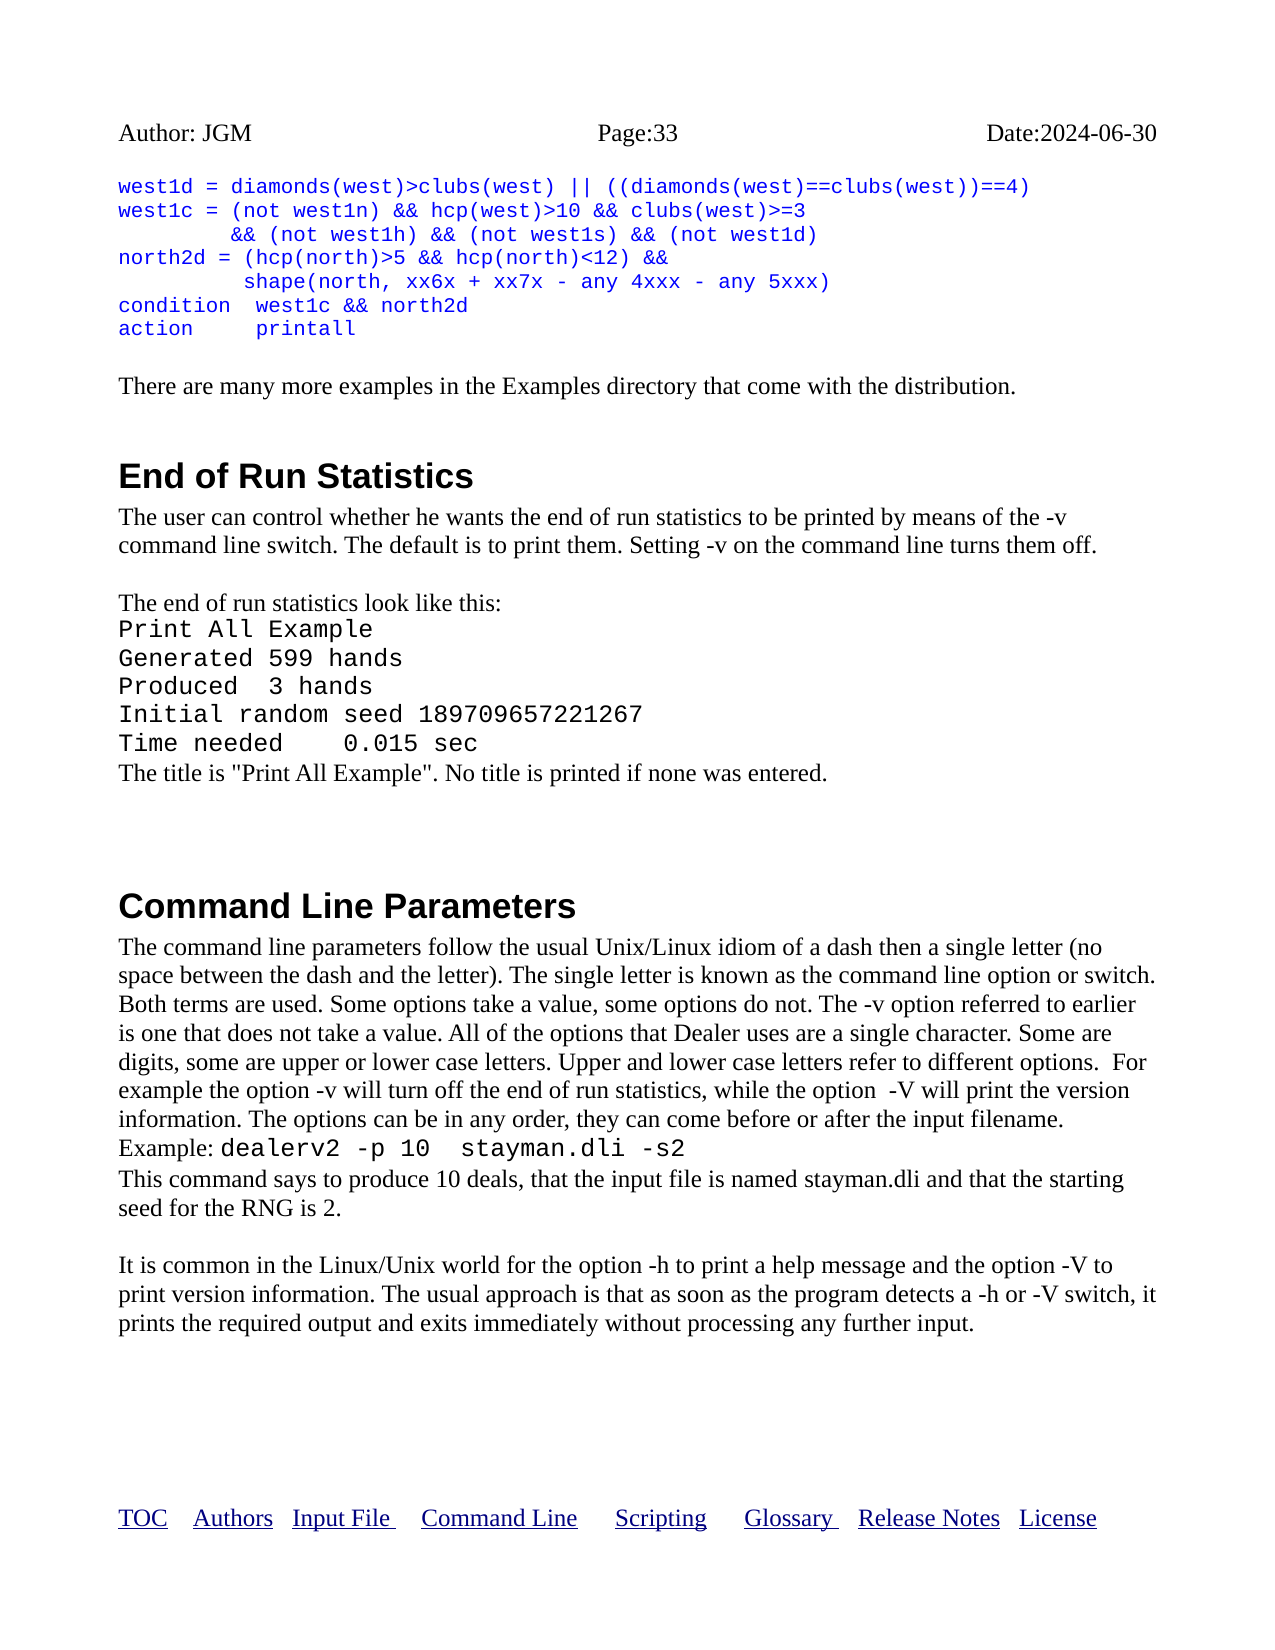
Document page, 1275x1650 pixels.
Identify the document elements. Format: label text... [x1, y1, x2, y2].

text The end of run statistics look like this: [118, 588, 1157, 617]
text && (not west1h) && (not west1s) && (not west1d) [118, 224, 1157, 247]
text This command says to produce 10 deals, that the input file is named stayman.dli and that the starting seed for the RNG is 2. [118, 1164, 1157, 1221]
text There are many more examples in the Examples directory that come with the distribution. [118, 371, 1157, 400]
subtitle End of Run Statistics [118, 455, 1157, 496]
text The command line parameters follow the usual Unix/Linux idiom of a dash then a single letter (no space between the dash and the letter). The single letter is known as the command line option or switch. Both terms are used. Some options take a value, some options do not. The -v option referred to earlier is one that does not take a value. All of the options that Dealer uses are a single character. Some are digits, some are upper or lower case letters. Upper and lower case letters refer to different options. For example the option -v will turn off the end of run statistics, while the option -V will print the version information. The options can be in any order, they can come before or after the input filename. Example: dealerv2 -p 10 stayman.dli -s2 [118, 932, 1157, 1164]
text west1d = diamonds(west)>clubs(west) || ((diamonds(west)==clubs(west))==4) [118, 176, 1157, 200]
text Produced 3 hands [118, 673, 1157, 702]
text condition west1c && north2d [118, 294, 1157, 318]
text It is common in the Linux/Unix world for the option -h to print a help message and the option -V to print version information. The usual approach is that as soon as the program detects a -h or -V switch, it prints the required output and exits immediately without processing any further input. [118, 1250, 1157, 1336]
text west1c = (not west1n) && hcp(west)>10 && clubs(west)>=3 [118, 200, 1157, 224]
text north2d = (hcp(north)>5 && hcp(north)<12) && [118, 247, 1157, 271]
text Print All Example [118, 617, 1157, 645]
text Generated 599 hands [118, 645, 1157, 673]
text Initial random seed 189709657221267 [118, 702, 1157, 730]
text action printall [118, 318, 1157, 342]
text Time needed 0.015 sec [118, 730, 1157, 758]
text shape(north, xx6x + xx7x - any 4xxx - any 5xxx) [118, 271, 1157, 294]
text The user can control whether he wants the end of run statistics to be printed by means of the -v command line switch. The default is to print them. Setting -v on the command line turns them off. [118, 502, 1157, 559]
subtitle Command Line Parameters [118, 885, 1157, 926]
text The title is "Print All Example". No title is printed if none was entered. [118, 758, 1157, 787]
